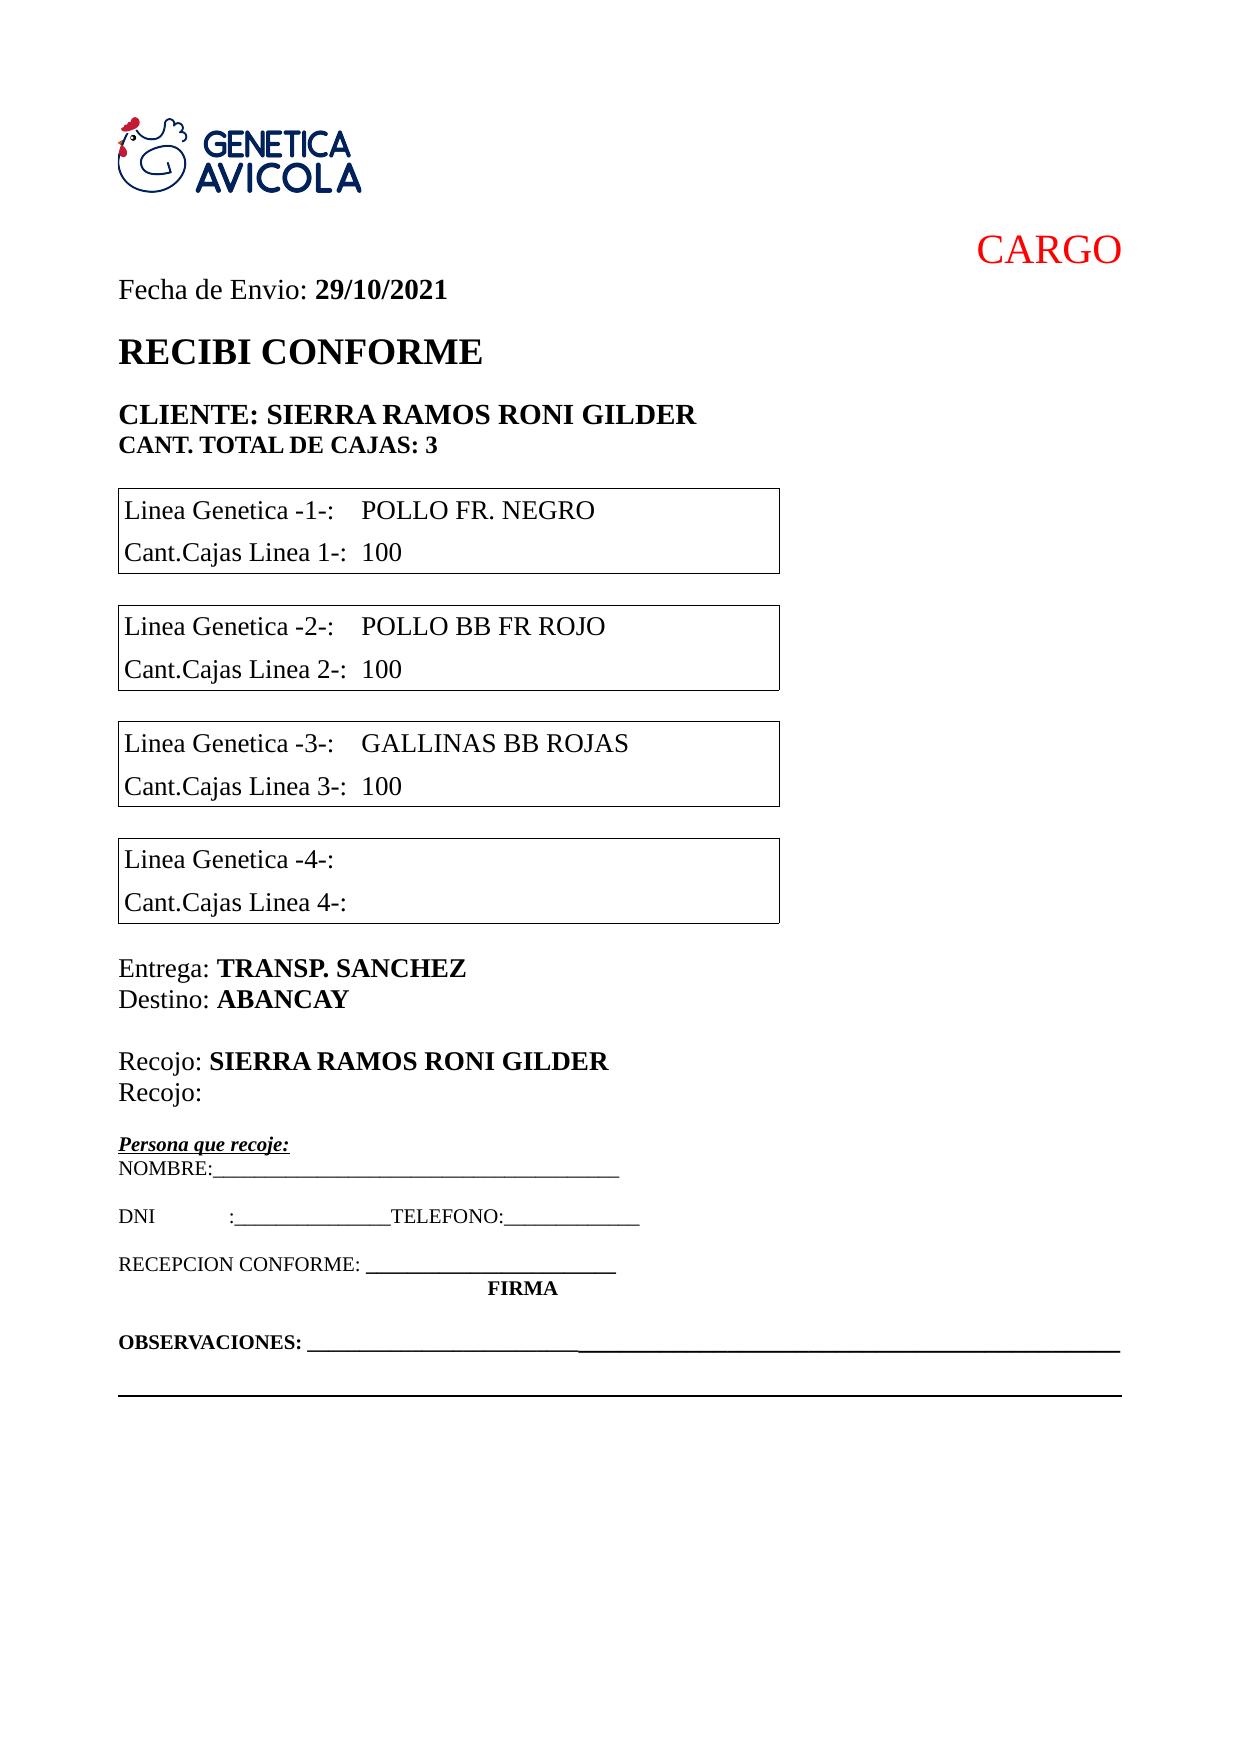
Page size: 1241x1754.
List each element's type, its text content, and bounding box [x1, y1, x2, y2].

table_cell Cant.Cajas Linea 4-: [119, 880, 356, 923]
table_header Linea Genetica -1-: [119, 489, 356, 531]
text RECIBI CONFORME [118, 330, 1122, 373]
table_cell [118, 574, 356, 604]
table_cell [356, 691, 779, 721]
table_cell 100 [356, 764, 779, 806]
table_cell Linea Genetica -4-: [119, 839, 356, 880]
table_cell [118, 691, 356, 721]
table_cell [356, 839, 779, 880]
table_cell Cant.Cajas Linea 2-: [119, 647, 356, 690]
text DNI :_______________TELEFONO:_____________ [118, 1204, 1122, 1228]
table_cell [356, 807, 779, 838]
table_cell Cant.Cajas Linea 1-: [119, 531, 356, 573]
table_cell GALLINAS BB ROJAS [356, 722, 779, 764]
text Fecha de Envio: 29/10/2021 [118, 272, 1122, 306]
text NOMBRE:_______________________________________ [118, 1156, 1122, 1180]
text CARGO [118, 224, 1122, 272]
picture [117, 117, 362, 193]
text CANT. TOTAL DE CAJAS: 3 [118, 431, 1122, 459]
text Recojo: [118, 1076, 1122, 1108]
table_cell Linea Genetica -3-: [119, 722, 356, 764]
text Destino: ABANCAY [118, 983, 1122, 1014]
text OBSERVACIONES: __________________________________________________________________ [118, 1324, 1122, 1355]
table_cell Linea Genetica -2-: [119, 606, 356, 647]
text Entrega: TRANSP. SANCHEZ [118, 952, 1122, 983]
text RECEPCION CONFORME: ________________________ [118, 1252, 1122, 1276]
table_cell 100 [356, 531, 779, 573]
table_cell Cant.Cajas Linea 3-: [119, 764, 356, 806]
text Persona que recoje: [118, 1132, 1122, 1156]
table_header POLLO FR. NEGRO [356, 489, 779, 531]
table_cell POLLO BB FR ROJO [356, 606, 779, 647]
table_cell 100 [356, 647, 779, 690]
text FIRMA [118, 1276, 1122, 1300]
table_cell [356, 880, 779, 923]
text CLIENTE: SIERRA RAMOS RONI GILDER [118, 397, 1122, 431]
table_cell [356, 574, 779, 604]
text Recojo: SIERRA RAMOS RONI GILDER [118, 1045, 1122, 1076]
table_cell [118, 807, 356, 838]
